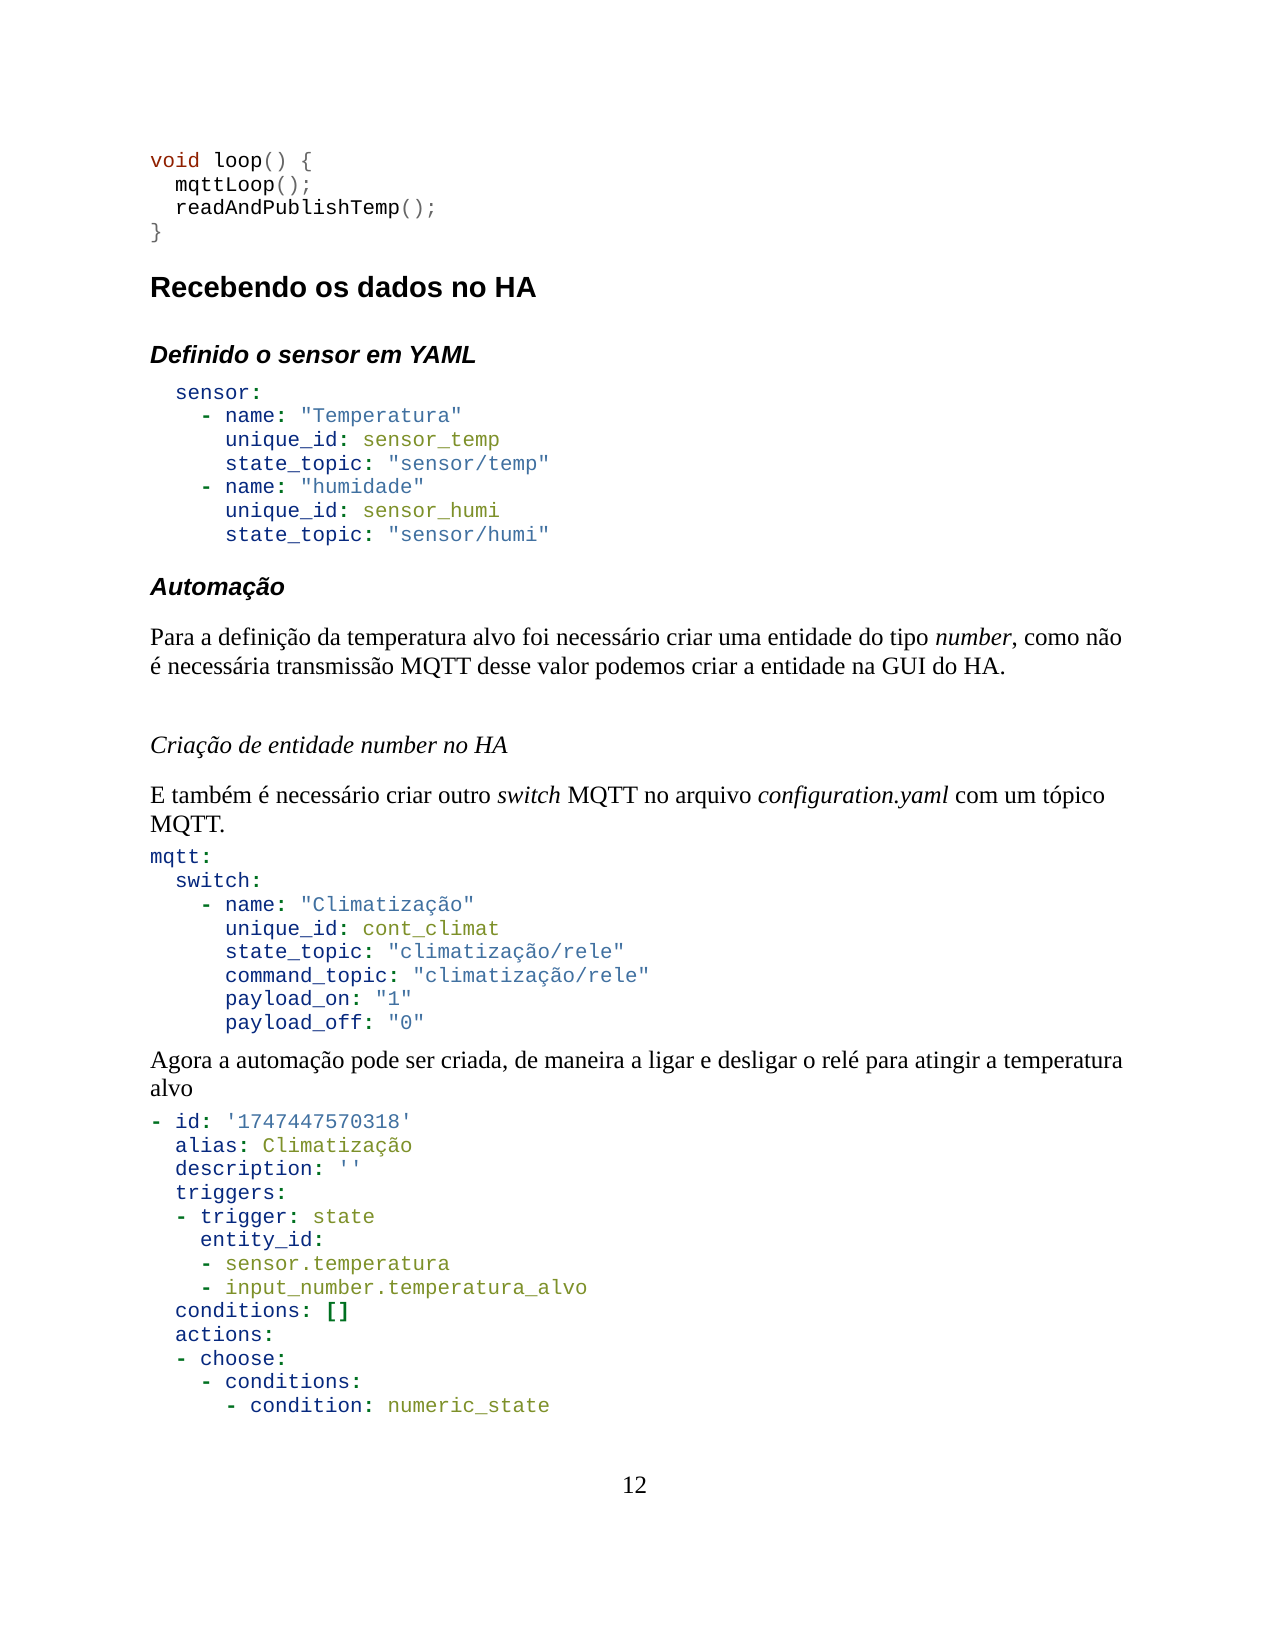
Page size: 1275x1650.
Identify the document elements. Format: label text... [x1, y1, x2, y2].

text - name: "Temperatura" [150, 405, 1125, 429]
text entity_id: [150, 1229, 1125, 1253]
text Para a definição da temperatura alvo foi necessário criar uma entidade do tipo number, como não é necessária transmissão MQTT desse valor podemos criar a entidade na GUI do HA. [150, 622, 1125, 680]
text unique_id: sensor_humi [150, 500, 1125, 523]
text description: '' [150, 1158, 1125, 1182]
text alias: Climatização [150, 1135, 1125, 1158]
text - trigger: state [150, 1206, 1125, 1229]
text - conditions: [150, 1371, 1125, 1395]
text - choose: [150, 1348, 1125, 1371]
text conditions: [] [150, 1300, 1125, 1324]
text - name: "humidade" [150, 476, 1125, 500]
text sensor: [150, 382, 1125, 405]
text mqttLoop(); [150, 174, 1125, 197]
subtitle Definido o sensor em YAML [150, 341, 1125, 369]
text void loop() { [150, 150, 1125, 174]
text actions: [150, 1324, 1125, 1348]
text state_topic: "sensor/humi" [150, 523, 1125, 547]
text triggers: [150, 1182, 1125, 1206]
text - condition: numeric_state [150, 1395, 1125, 1418]
text payload_off: "0" [150, 1012, 1125, 1036]
text unique_id: sensor_temp [150, 429, 1125, 453]
text payload_on: "1" [150, 988, 1125, 1012]
text readAndPublishTemp(); [150, 197, 1125, 221]
text - name: "Climatização" [150, 894, 1125, 917]
text mqtt: [150, 847, 1125, 870]
text command_topic: "climatização/rele" [150, 965, 1125, 988]
text switch: [150, 870, 1125, 894]
text - input_number.temperatura_alvo [150, 1277, 1125, 1300]
text unique_id: cont_climat [150, 917, 1125, 941]
text state_topic: "sensor/temp" [150, 453, 1125, 476]
subtitle Automação [150, 572, 1125, 601]
text state_topic: "climatização/rele" [150, 941, 1125, 965]
text Criação de entidade number no HA [150, 730, 1125, 759]
text Agora a automação pode ser criada, de maneira a ligar e desligar o relé para atingir a temperatura alvo [150, 1045, 1125, 1102]
subtitle Recebendo os dados no HA [150, 269, 1125, 303]
text - sensor.temperatura [150, 1253, 1125, 1277]
text } [150, 221, 1125, 244]
text - id: '1747447570318' [150, 1111, 1125, 1135]
text E também é necessário criar outro switch MQTT no arquivo configuration.yaml com um tópico MQTT. [150, 780, 1125, 838]
